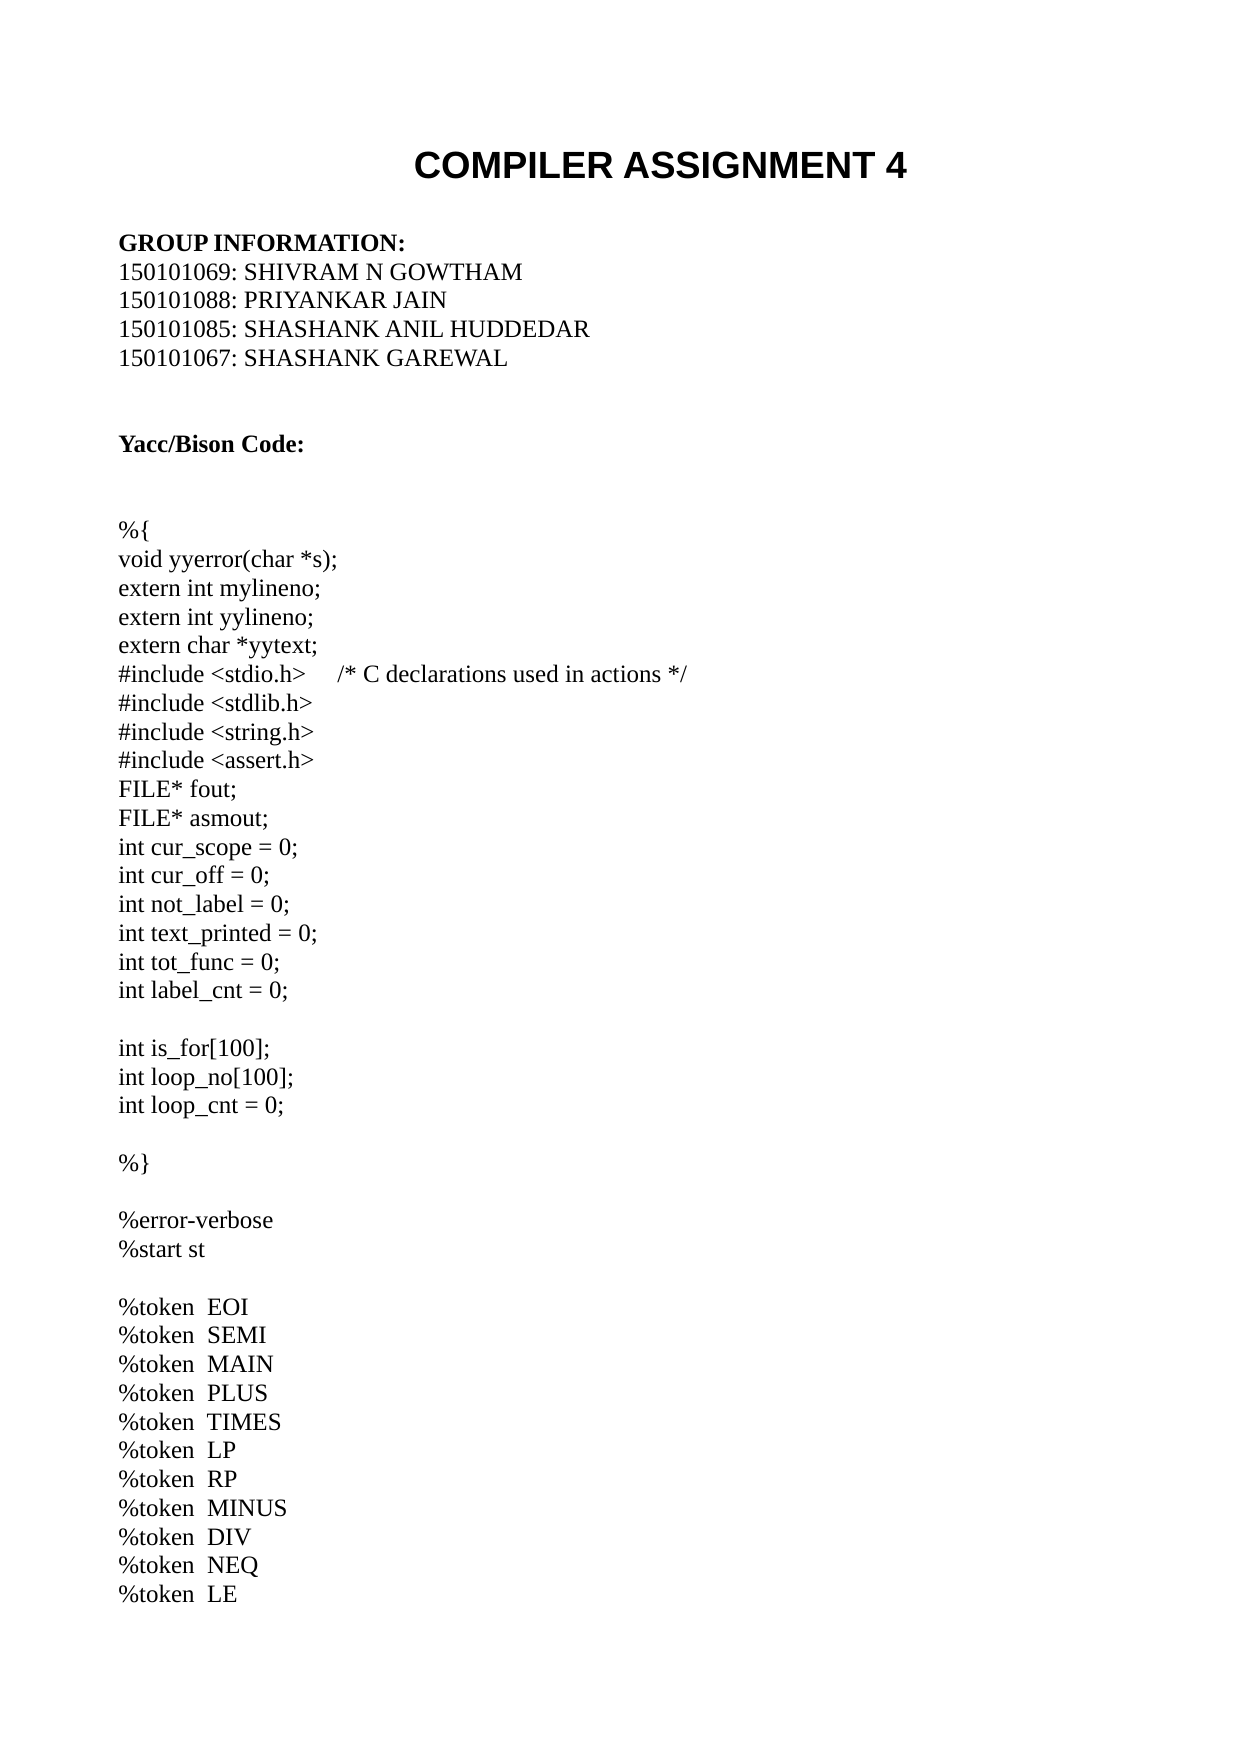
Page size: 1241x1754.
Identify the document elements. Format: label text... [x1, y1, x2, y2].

text FILE* asmout; [118, 803, 1122, 832]
text int cur_scope = 0; [118, 832, 1122, 861]
text extern int mylineno; [118, 573, 1122, 602]
text 150101069: SHIVRAM N GOWTHAM [118, 257, 1122, 286]
text #include <stdio.h> /* C declarations used in actions */ [118, 659, 1122, 688]
text Yacc/Bison Code: [118, 429, 1122, 458]
text %token PLUS [118, 1378, 1122, 1407]
text int cur_off = 0; [118, 861, 1122, 889]
text %token TIMES [118, 1407, 1122, 1436]
text extern char *yytext; [118, 631, 1122, 659]
text int is_for[100]; [118, 1033, 1122, 1062]
text 150101088: PRIYANKAR JAIN [118, 286, 1122, 314]
text %token EOI [118, 1292, 1122, 1321]
text %token MINUS [118, 1493, 1122, 1522]
text %token MAIN [118, 1349, 1122, 1378]
text %token DIV [118, 1522, 1122, 1551]
text %token NEQ [118, 1551, 1122, 1579]
text int loop_no[100]; [118, 1062, 1122, 1091]
text FILE* fout; [118, 774, 1122, 803]
text #include <stdlib.h> [118, 688, 1122, 717]
text %error-verbose [118, 1206, 1122, 1234]
text #include <assert.h> [118, 746, 1122, 774]
text GROUP INFORMATION: [118, 228, 1122, 257]
text int tot_func = 0; [118, 947, 1122, 976]
text 150101085: SHASHANK ANIL HUDDEDAR [118, 314, 1122, 343]
subtitle COMPILER ASSIGNMENT 4 [118, 143, 1122, 187]
text %start st [118, 1234, 1122, 1263]
text %} [118, 1148, 1122, 1177]
text %token RP [118, 1464, 1122, 1493]
text int text_printed = 0; [118, 918, 1122, 947]
text extern int yylineno; [118, 602, 1122, 631]
text 150101067: SHASHANK GAREWAL [118, 343, 1122, 372]
text int not_label = 0; [118, 889, 1122, 918]
text %token LE [118, 1579, 1122, 1608]
text int label_cnt = 0; [118, 976, 1122, 1004]
text #include <string.h> [118, 717, 1122, 746]
text %{ [118, 516, 1122, 544]
text void yyerror(char *s); [118, 544, 1122, 573]
text int loop_cnt = 0; [118, 1091, 1122, 1119]
text %token LP [118, 1436, 1122, 1464]
text %token SEMI [118, 1321, 1122, 1349]
